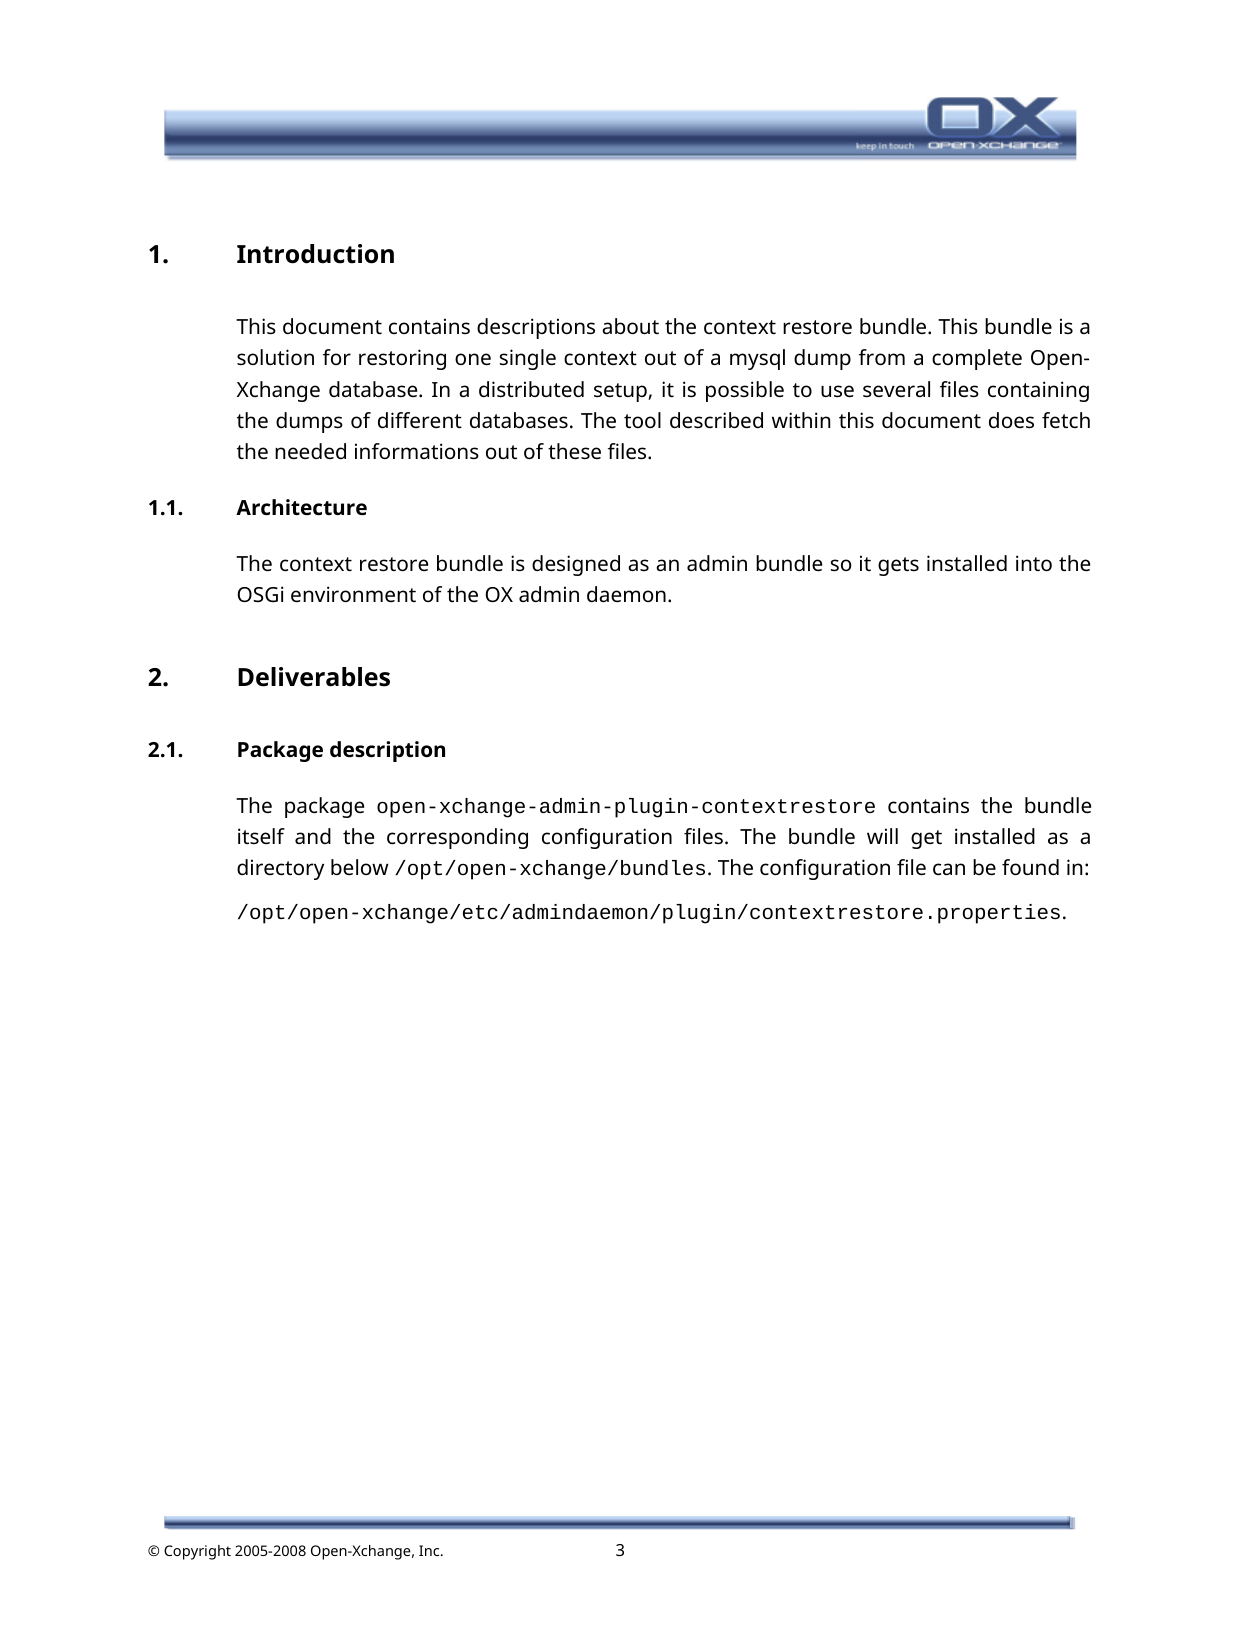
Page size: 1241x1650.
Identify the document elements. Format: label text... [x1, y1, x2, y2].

text /opt/open-xchange/etc/admindaemon/plugin/contextrestore.properties. [236, 897, 1092, 926]
subtitle Architecture [148, 493, 1092, 522]
subtitle Introduction [148, 236, 1092, 270]
text The context restore bundle is designed as an admin bundle so it gets installed into the OSGi environment of the OX admin daemon. [236, 549, 1092, 608]
subtitle Package description [148, 736, 1092, 764]
text The package open-xchange-admin-plugin-contextrestore contains the bundle itself and the corresponding configuration files. The bundle will get installed as a directory below /opt/open-xchange/bundles. The configuration file can be found in: [236, 791, 1092, 882]
text This document contains descriptions about the context restore bundle. This bundle is a solution for restoring one single context out of a mysql dump from a complete Open-Xchange database. In a distributed setup, it is possible to use several files containing the dumps of different databases. The tool described within this document does fetch the needed informations out of these files. [236, 312, 1092, 466]
picture [164, 97, 1077, 163]
picture [164, 1516, 1077, 1530]
subtitle Deliverables [148, 659, 1092, 694]
